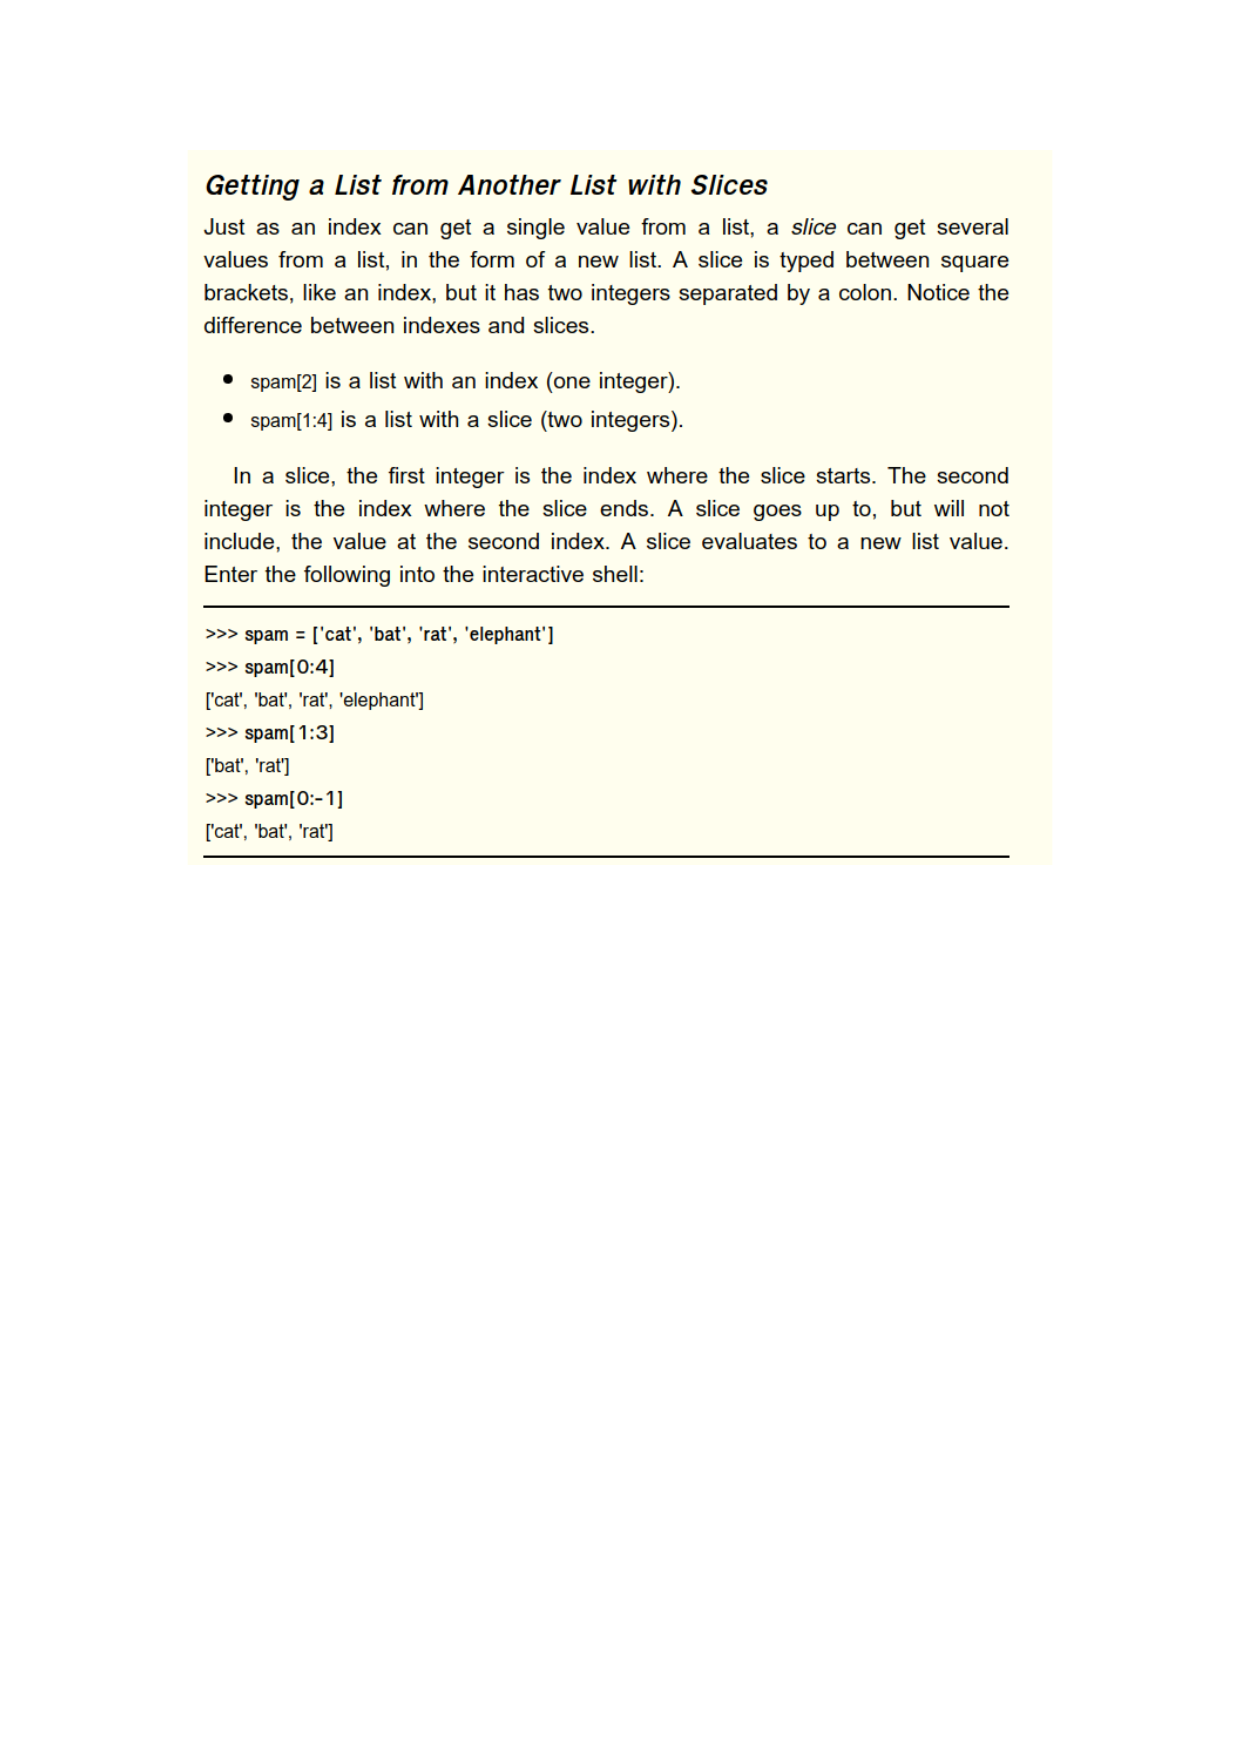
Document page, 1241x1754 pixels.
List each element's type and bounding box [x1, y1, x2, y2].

picture [187, 150, 1053, 865]
